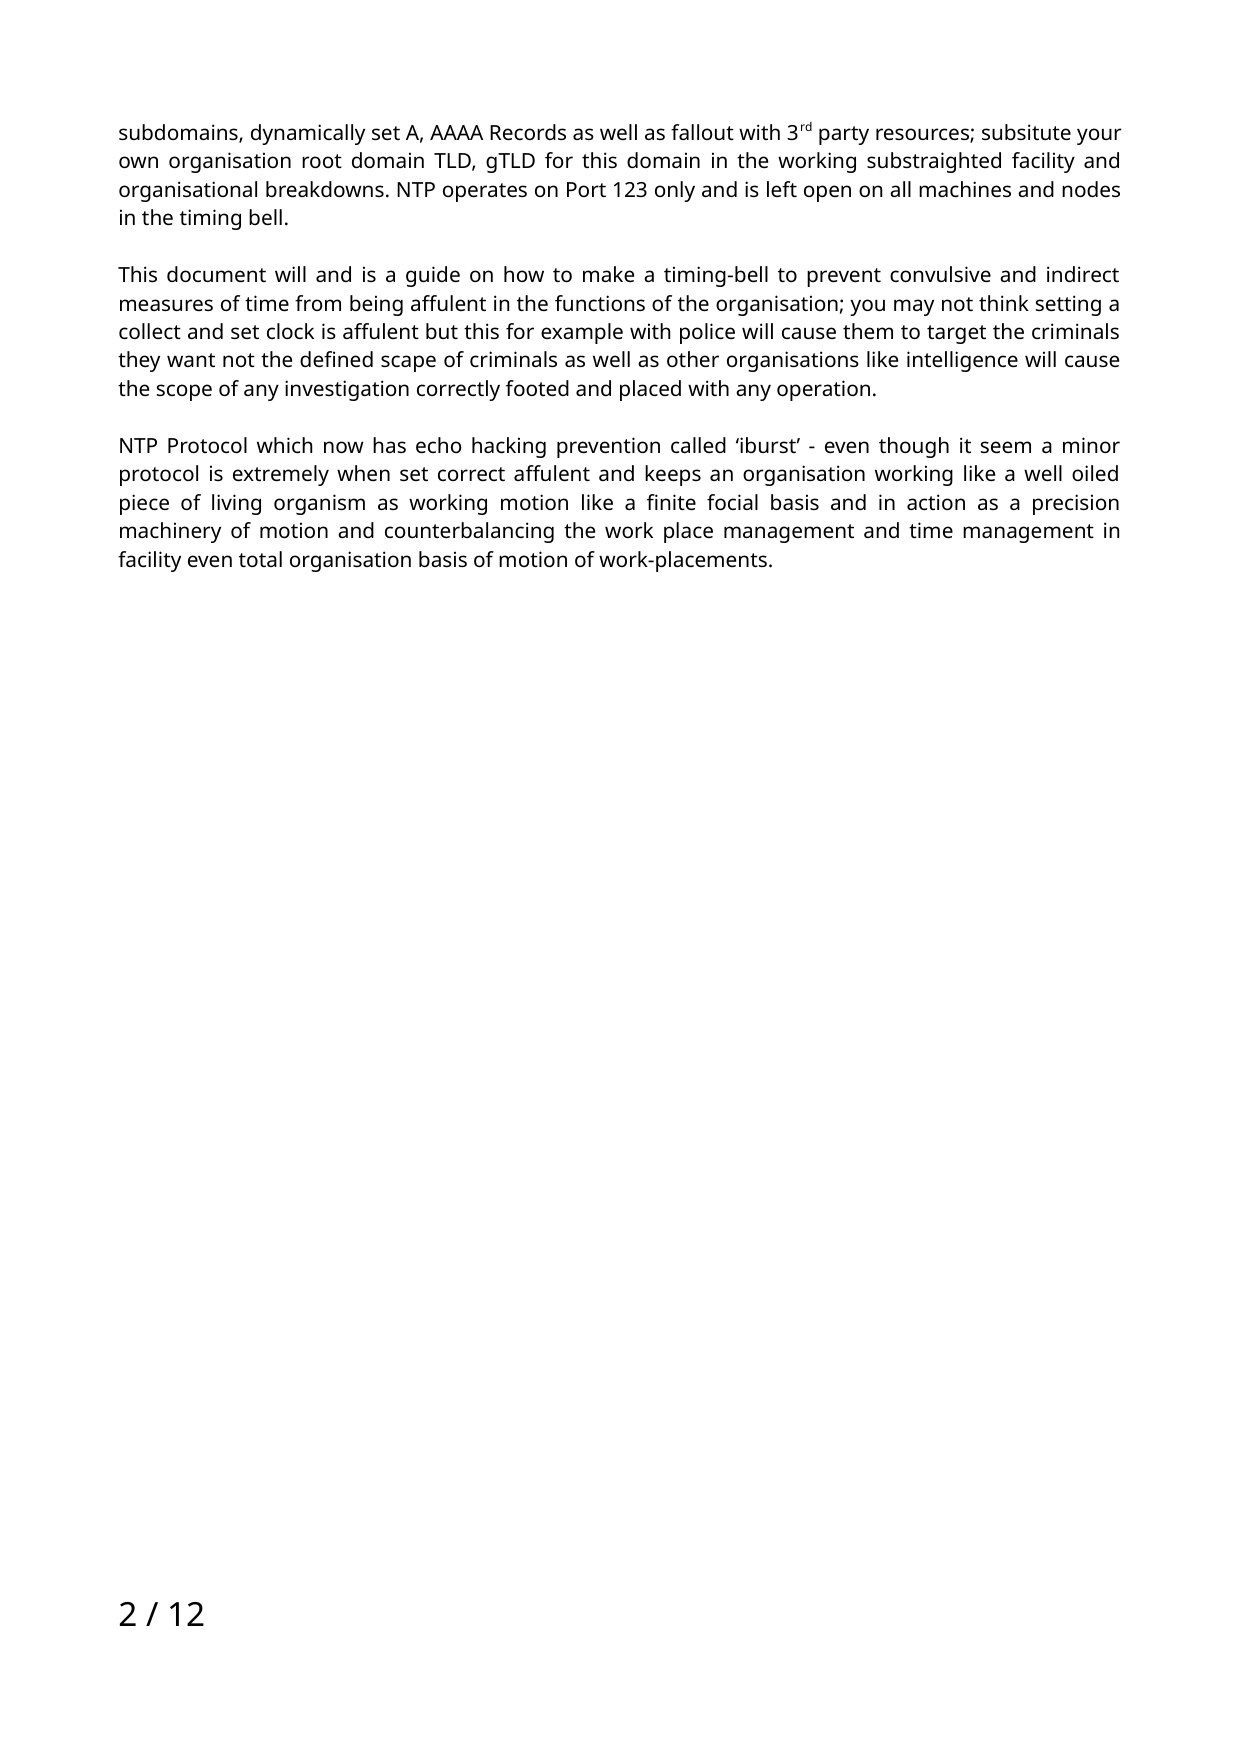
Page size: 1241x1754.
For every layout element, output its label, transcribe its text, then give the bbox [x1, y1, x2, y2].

text subdomains, dynamically set A, AAAA Records as well as fallout with 3rd party resources; subsitute your own organisation root domain TLD, gTLD for this domain in the working substraighted facility and organisational breakdowns. NTP operates on Port 123 only and is left open on all machines and nodes in the timing bell. [118, 118, 1122, 232]
text NTP Protocol which now has echo hacking prevention called ‘iburst’ - even though it seem a minor protocol is extremely when set correct affulent and keeps an organisation working like a well oiled piece of living organism as working motion like a finite focial basis and in action as a precision machinery of motion and counterbalancing the work place management and time management in facility even total organisation basis of motion of work-placements. [118, 431, 1122, 573]
text This document will and is a guide on how to make a timing-bell to prevent convulsive and indirect measures of time from being affulent in the functions of the organisation; you may not think setting a collect and set clock is affulent but this for example with police will cause them to target the criminals they want not the defined scape of criminals as well as other organisations like intelligence will cause the scope of any investigation correctly footed and placed with any operation. [118, 260, 1122, 402]
